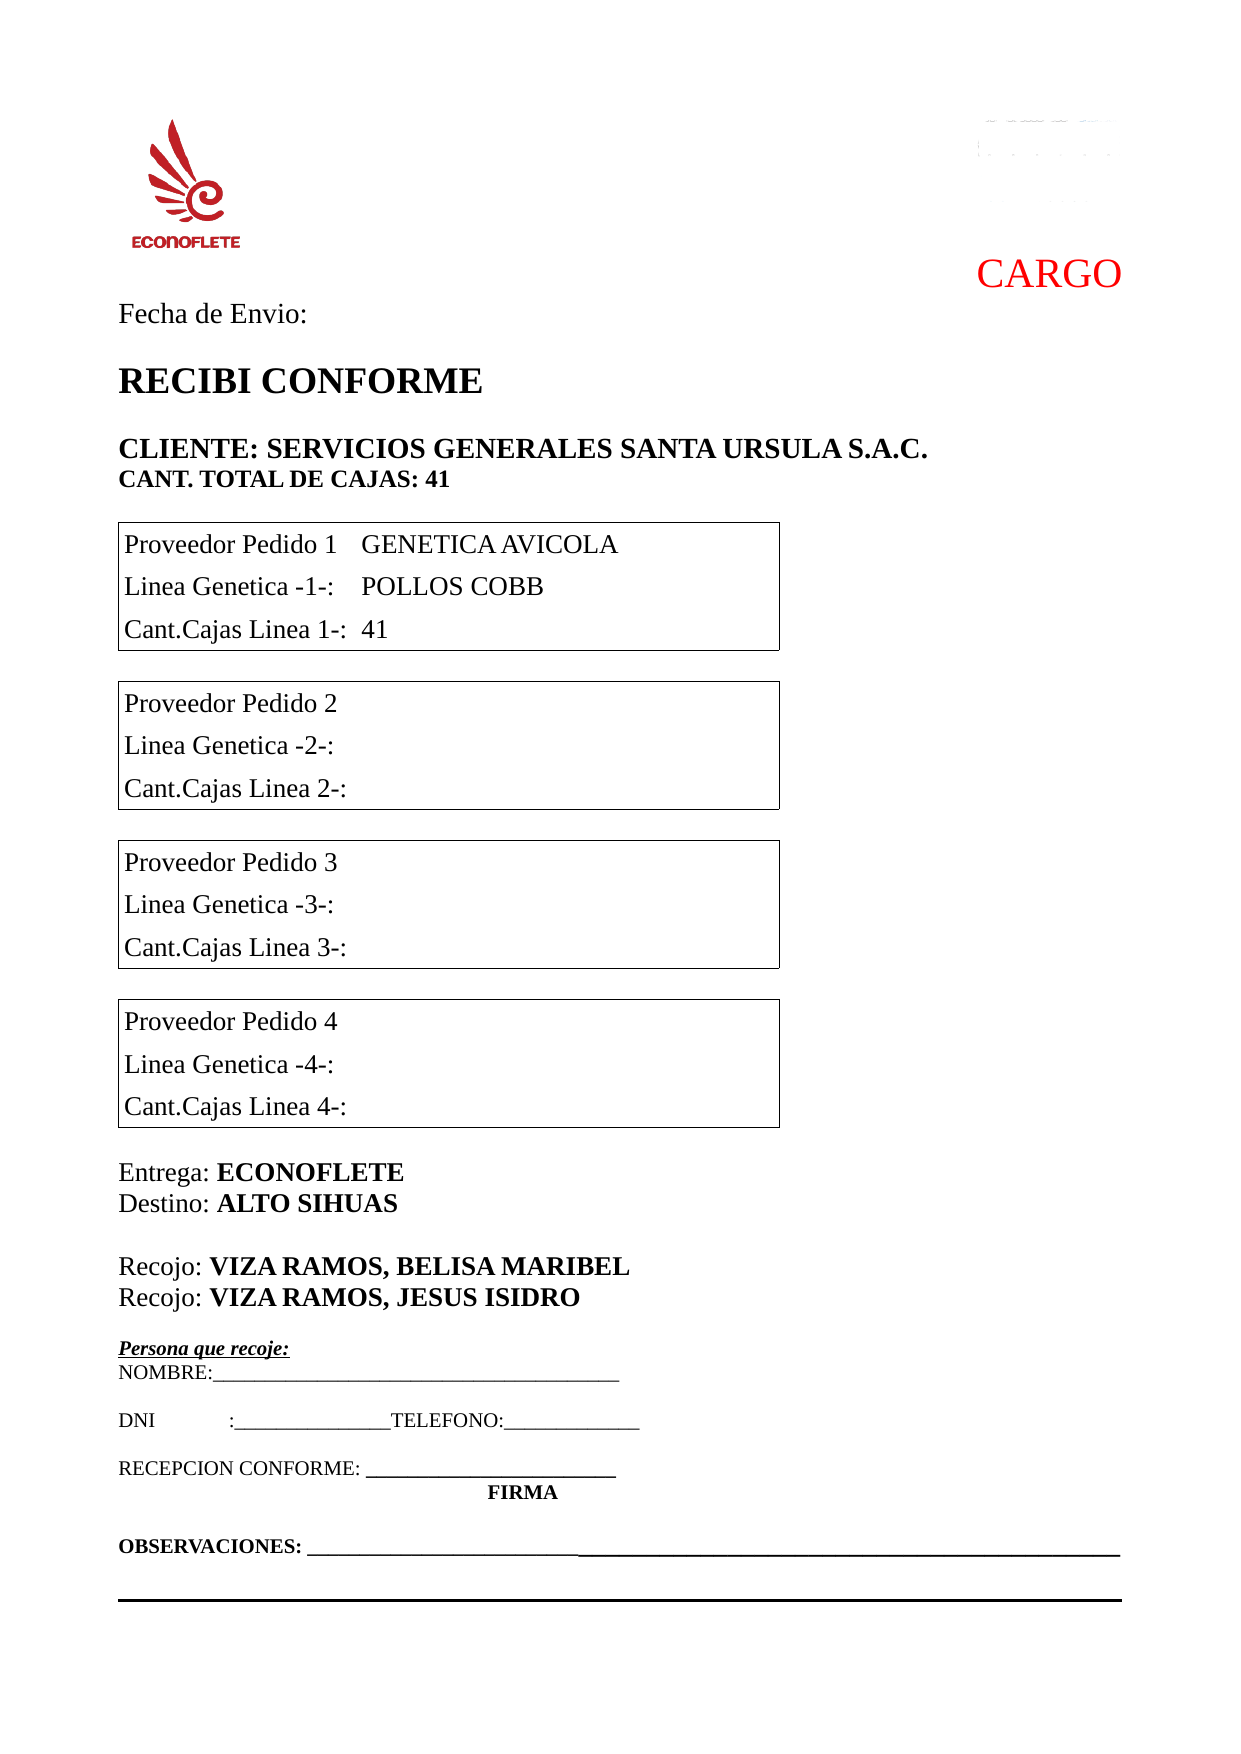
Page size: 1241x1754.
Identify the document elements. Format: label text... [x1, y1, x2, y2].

text RECEPCION CONFORME: ________________________ [118, 1456, 1122, 1480]
table_cell [118, 651, 356, 681]
text Recojo: VIZA RAMOS, JESUS ISIDRO [118, 1281, 1122, 1312]
table_cell Linea Genetica -4-: [119, 1042, 356, 1085]
table_cell Linea Genetica -2-: [119, 724, 356, 766]
table_cell [118, 969, 356, 999]
text Entrega: ECONOFLETE [118, 1156, 1122, 1187]
table_cell [356, 682, 779, 724]
table_cell [356, 926, 779, 968]
table_cell [356, 1000, 779, 1042]
table_cell Cant.Cajas Linea 3-: [119, 926, 356, 968]
text CARGO [118, 224, 1122, 297]
text Destino: ALTO SIHUAS [118, 1187, 1122, 1218]
text NOMBRE:_______________________________________ [118, 1360, 1122, 1384]
table_cell 41 [356, 607, 779, 650]
table_cell [356, 810, 779, 840]
table_cell Proveedor Pedido 3 [119, 841, 356, 883]
table_cell Cant.Cajas Linea 1-: [119, 607, 356, 650]
table_cell [356, 724, 779, 766]
table_header GENETICA AVICOLA [356, 523, 779, 564]
text Persona que recoje: [118, 1336, 1122, 1360]
text OBSERVACIONES: __________________________________________________________________ [118, 1528, 1122, 1559]
table_cell [356, 883, 779, 926]
table_header Proveedor Pedido 1 [119, 523, 356, 564]
table_cell Linea Genetica -1-: [119, 565, 356, 607]
table_cell [356, 1042, 779, 1085]
table_cell Proveedor Pedido 2 [119, 682, 356, 724]
table_cell [356, 841, 779, 883]
text CLIENTE: SERVICIOS GENERALES SANTA URSULA S.A.C. [118, 431, 1122, 464]
text Recojo: VIZA RAMOS, BELISA MARIBEL [118, 1249, 1122, 1281]
table_cell [356, 766, 779, 809]
table_cell Cant.Cajas Linea 4-: [119, 1085, 356, 1127]
table_cell POLLOS COBB [356, 565, 779, 607]
table_cell [356, 1085, 779, 1127]
text DNI :_______________TELEFONO:_____________ [118, 1408, 1122, 1432]
text CANT. TOTAL DE CAJAS: 41 [118, 464, 1122, 493]
table_cell [356, 969, 779, 999]
text Fecha de Envio: [118, 297, 1122, 330]
table_cell Proveedor Pedido 4 [119, 1000, 356, 1042]
text RECIBI CONFORME [118, 359, 1122, 402]
table_cell Linea Genetica -3-: [119, 883, 356, 926]
table_cell Cant.Cajas Linea 2-: [119, 766, 356, 809]
table_cell [356, 651, 779, 681]
text FIRMA [118, 1480, 1122, 1504]
table_cell [118, 810, 356, 840]
picture [118, 118, 254, 249]
